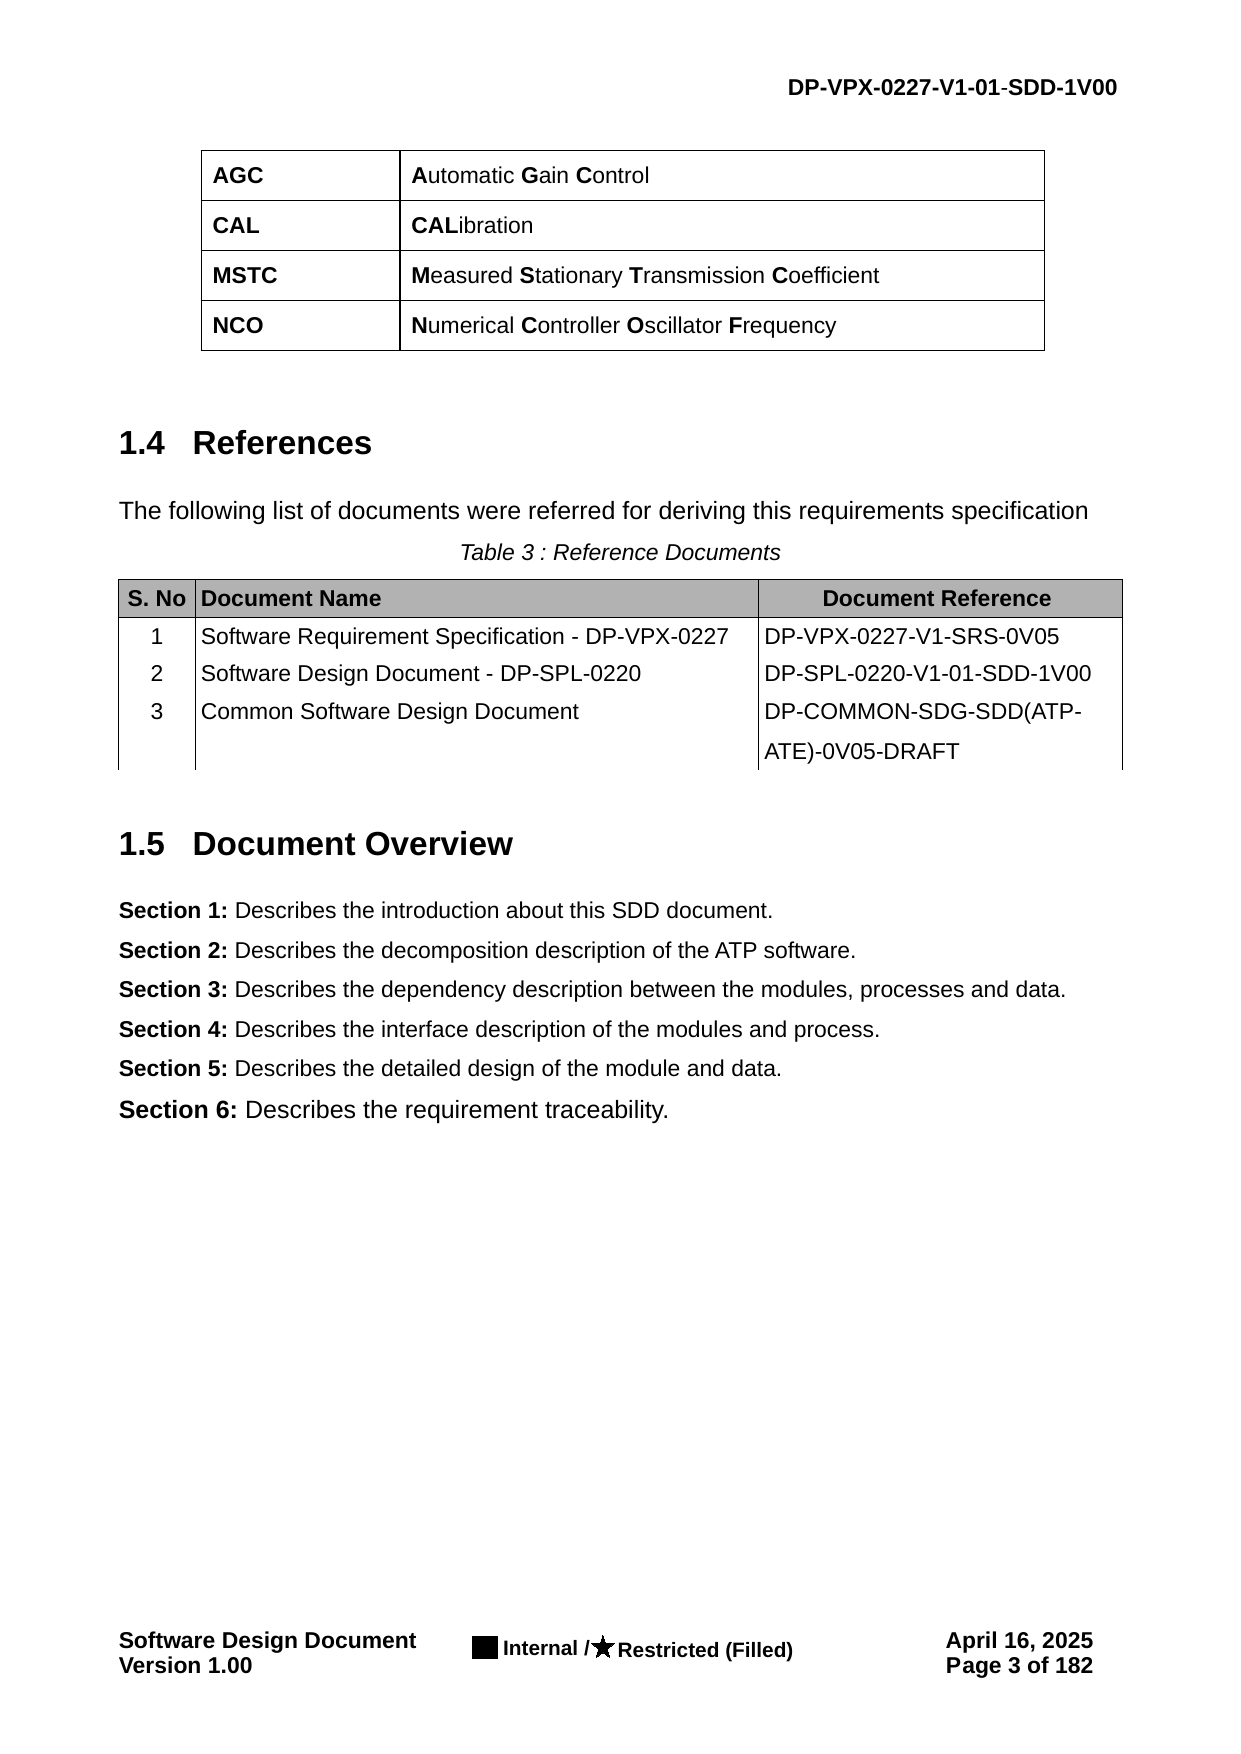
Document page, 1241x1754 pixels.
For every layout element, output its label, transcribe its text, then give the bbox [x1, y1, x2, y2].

table_cell Numerical Controller Oscillator Frequency [401, 301, 1044, 349]
table_cell Software Requirement Specification - DP-VPX-0227 [196, 618, 758, 655]
text The following list of documents were referred for deriving this requirements specification [118, 496, 1122, 525]
subtitle References [118, 423, 1122, 461]
table_header Document Name [196, 580, 758, 617]
table_cell CALibration [401, 201, 1044, 250]
table_cell MSTC [202, 251, 399, 300]
subtitle Document Overview [118, 824, 1122, 862]
text Section 5: Describes the detailed design of the module and data. [118, 1055, 1122, 1082]
text Section 1: Describes the introduction about this SDD document. [118, 897, 1122, 924]
table_header S. No [119, 580, 195, 617]
table_cell 3 [119, 693, 195, 770]
table_cell Measured Stationary Transmission Coefficient [401, 251, 1044, 300]
table_cell AGC [202, 151, 399, 200]
text Section 2: Describes the decomposition description of the ATP software. [118, 937, 1122, 963]
table_cell DP-SPL-0220-V1-01-SDD-1V00 [759, 655, 1122, 692]
text Section 6: Describes the requirement traceability. [118, 1095, 1122, 1123]
table_cell Automatic Gain Control [401, 151, 1044, 200]
table_cell 1 [119, 618, 195, 655]
table_cell DP-VPX-0227-V1-SRS-0V05 [759, 618, 1122, 655]
table_cell CAL [202, 201, 399, 250]
text Section 3: Describes the dependency description between the modules, processes and data. [118, 976, 1122, 1003]
text Section 4: Describes the interface description of the modules and process. [118, 1016, 1122, 1042]
table_cell NCO [202, 301, 399, 349]
table_cell Common Software Design Document [196, 693, 758, 770]
table_cell 2 [119, 655, 195, 692]
table_cell Software Design Document - DP-SPL-0220 [196, 655, 758, 692]
text Table 3 : Reference Documents [118, 539, 1122, 566]
table_cell DP-COMMON-SDG-SDD(ATP-ATE)-0V05-DRAFT [759, 693, 1122, 770]
table_header Document Reference [759, 580, 1122, 617]
